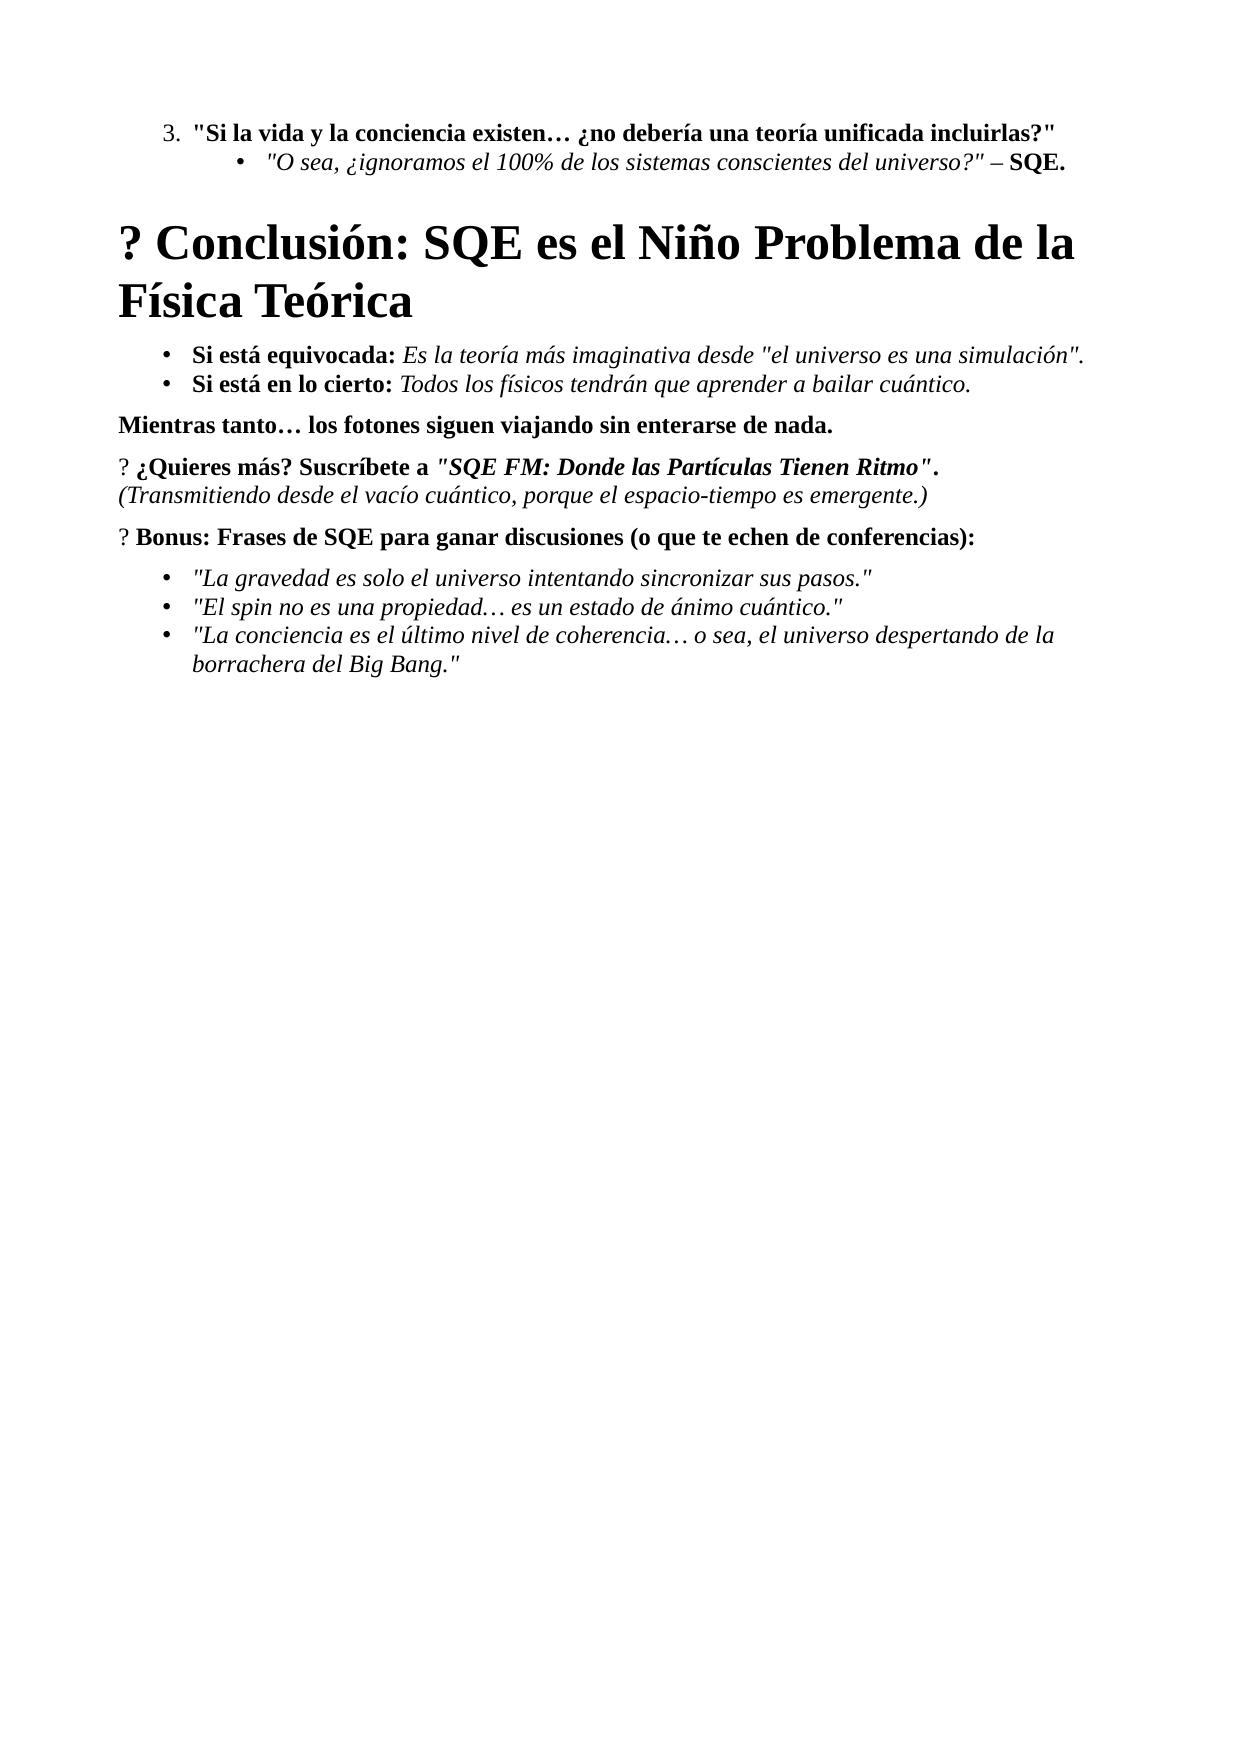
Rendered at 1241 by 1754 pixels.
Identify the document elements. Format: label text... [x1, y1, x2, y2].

text ? Bonus: Frases de SQE para ganar discusiones (o que te echen de conferencias): [118, 522, 1122, 551]
list "O sea, ¿ignoramos el 100% de los sistemas conscientes del universo?" – SQE. [236, 147, 1122, 176]
text ? ¿Quieres más? Suscríbete a "SQE FM: Donde las Partículas Tienen Ritmo". (Transmitiendo desde el vacío cuántico, porque el espacio-tiempo es emergente.) [118, 452, 1122, 509]
list "El spin no es una propiedad… es un estado de ánimo cuántico." [162, 592, 1122, 621]
list "La conciencia es el último nivel de coherencia… o sea, el universo despertando de la borrachera del Big Bang." [162, 621, 1122, 678]
list Si está en lo cierto: Todos los físicos tendrán que aprender a bailar cuántico. [162, 369, 1122, 398]
list Si está equivocada: Es la teoría más imaginativa desde "el universo es una simulación". [162, 341, 1122, 369]
subtitle ? Conclusión: SQE es el Niño Problema de la Física Teórica [118, 213, 1122, 328]
list "Si la vida y la conciencia existen… ¿no debería una teoría unificada incluirlas?" [162, 118, 1122, 147]
text Mientras tanto… los fotones siguen viajando sin enterarse de nada. [118, 411, 1122, 439]
list "La gravedad es solo el universo intentando sincronizar sus pasos." [162, 563, 1122, 592]
